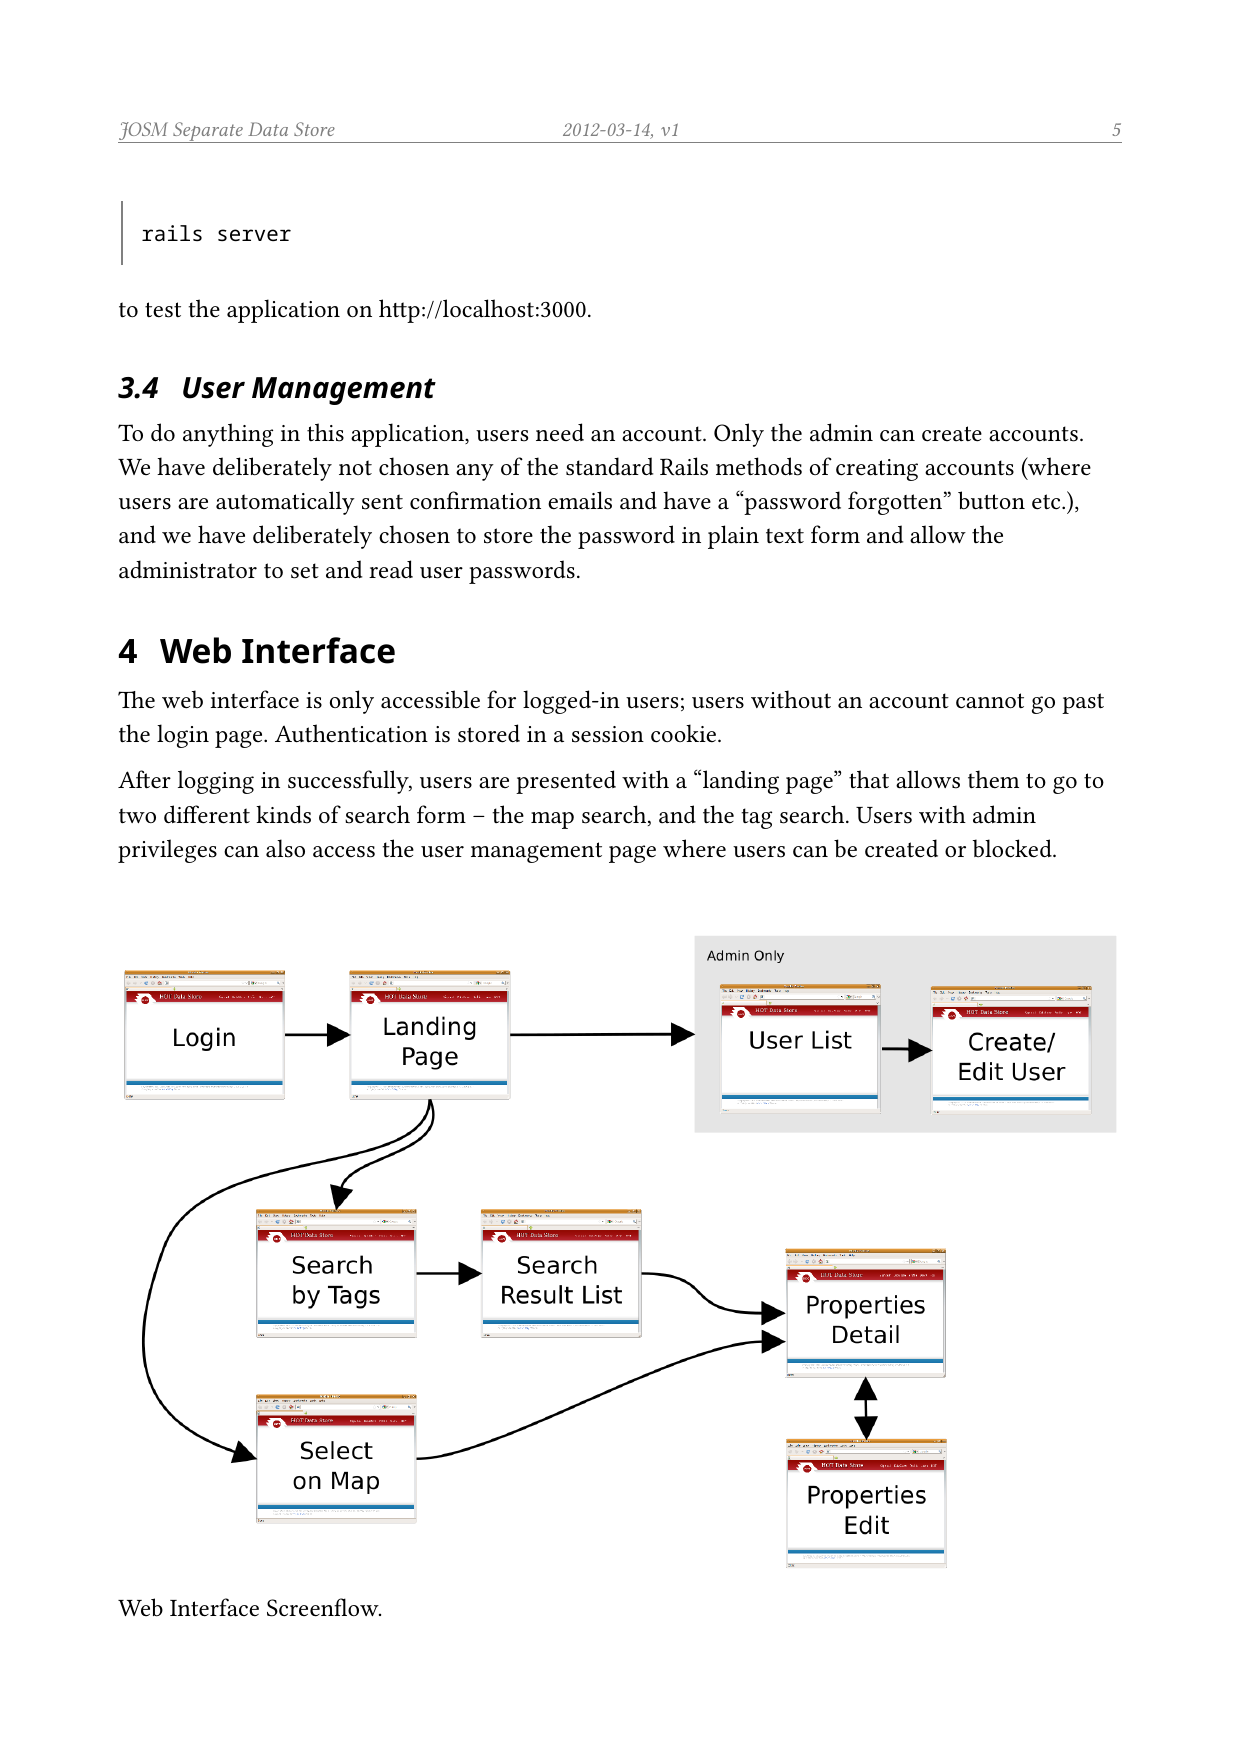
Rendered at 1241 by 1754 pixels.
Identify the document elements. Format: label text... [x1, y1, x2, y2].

subtitle Web Interface [118, 627, 1122, 673]
text To do anything in this application, users need an account. Only the admin can create accounts. We have deliberately not chosen any of the standard Rails methods of creating accounts (where users are automatically sent confirmation emails and have a “password forgotten” button etc.), and we have deliberately chosen to store the password in plain text form and allow the administrator to set and read user passwords. [118, 419, 1122, 584]
text After logging in successfully, users are presented with a “landing page” that allows them to go to two different kinds of search form – the map search, and the tag search. Users with admin privileges can also access the user management page where users can be created or blocked. [118, 766, 1122, 863]
subtitle User Management [118, 367, 1122, 407]
text The web interface is only accessible for logged-in users; users without an account cannot go past the login page. Authentication is stored in a session cookie. [118, 686, 1122, 748]
text Web Interface Screenflow. [118, 1594, 1122, 1622]
text rails server [123, 201, 1122, 265]
text to test the application on http://localhost:3000. [118, 295, 1122, 324]
picture [118, 928, 1122, 1576]
